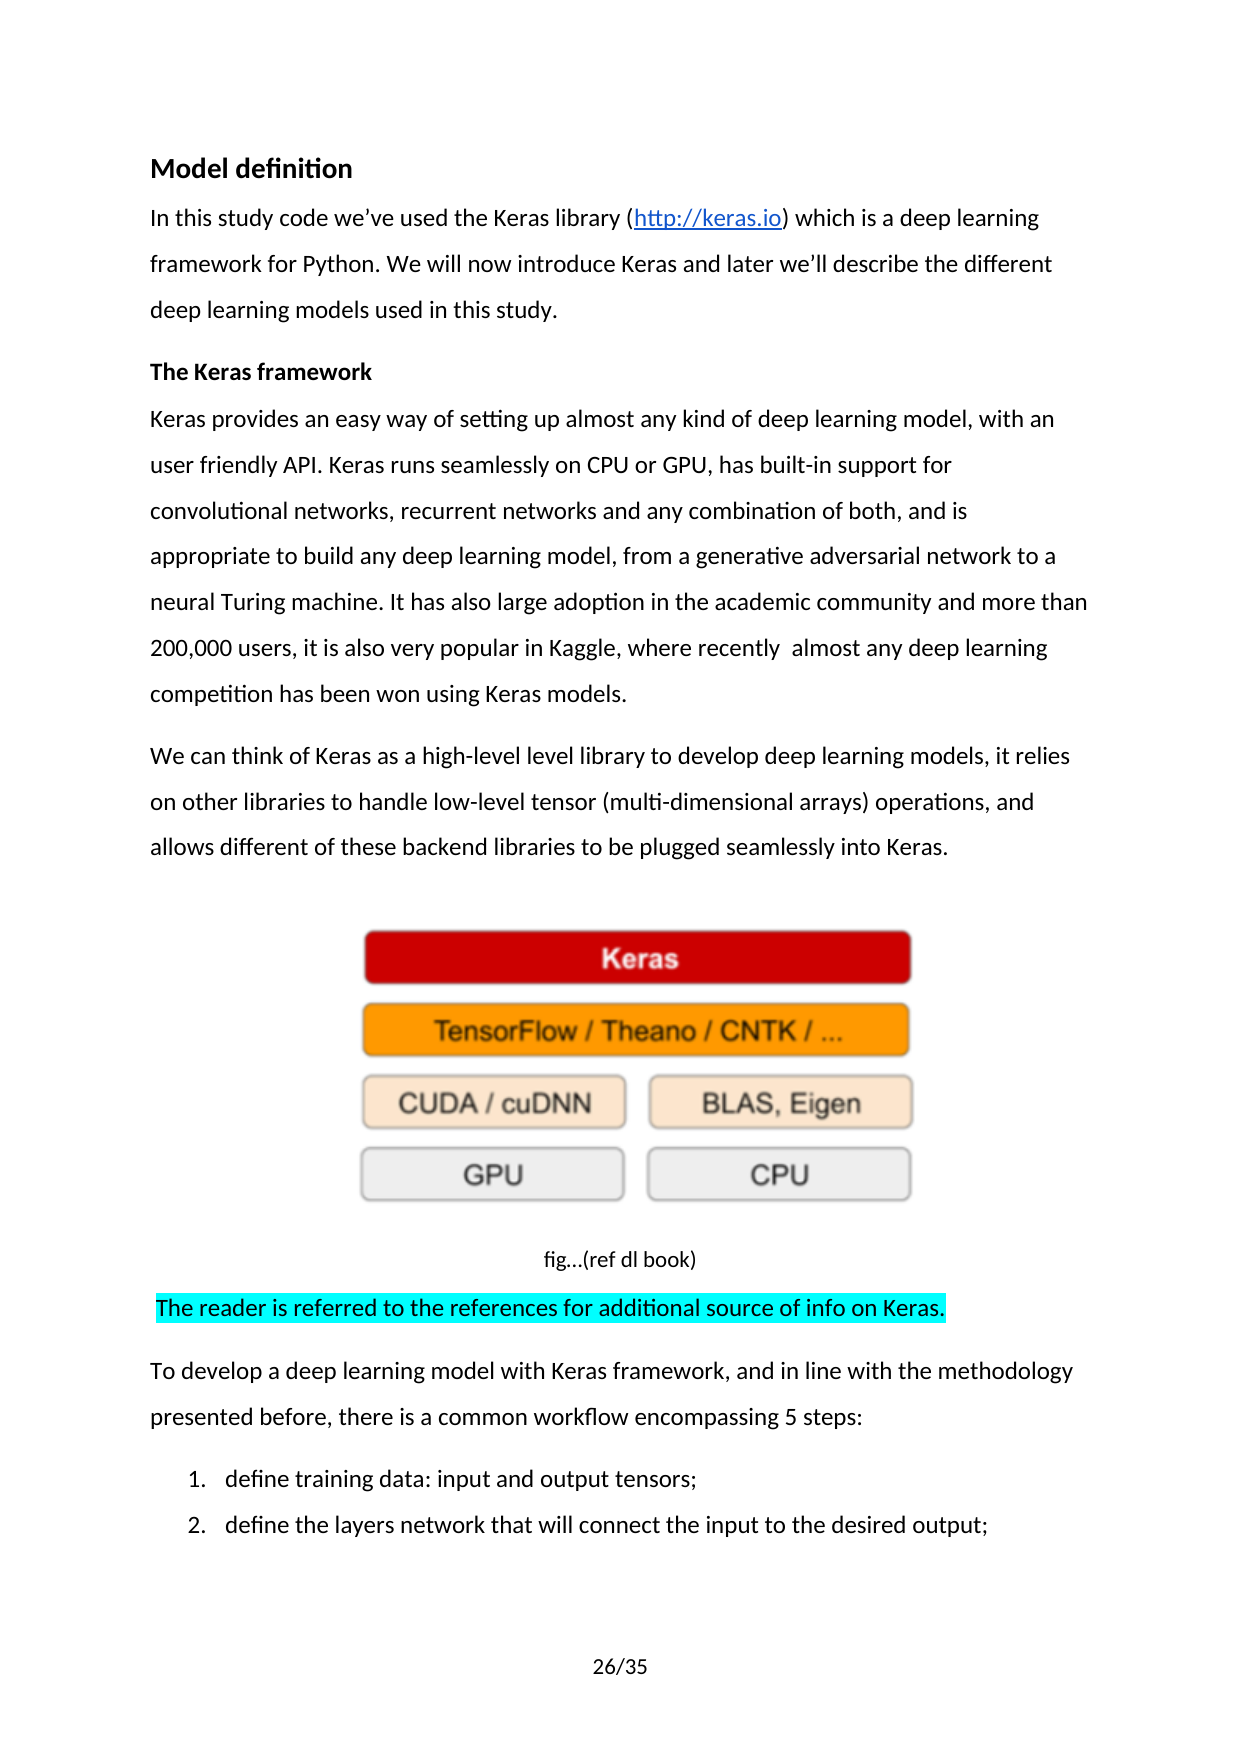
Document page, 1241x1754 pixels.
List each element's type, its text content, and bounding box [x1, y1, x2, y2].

subtitle Model definition [150, 150, 1090, 186]
text The reader is referred to the references for additional source of info on Keras. [150, 1292, 1090, 1323]
list define the layers network that will connect the input to the desired output; [187, 1509, 1090, 1539]
text To develop a deep learning model with Keras framework, and in line with the methodology presented before, there is a common workflow encompassing 5 steps: [150, 1355, 1090, 1431]
text fig…(ref dl book) [150, 1246, 1090, 1274]
picture [294, 893, 946, 1227]
list define training data: input and output tensors; [187, 1463, 1090, 1493]
text Keras provides an easy way of setting up almost any kind of deep learning model, with an user friendly API. Keras runs seamlessly on CPU or GPU, has built-in support for convolutional networks, recurrent networks and any combination of both, and is appropriate to build any deep learning model, from a generative adversarial network to a neural Turing machine. It has also large adoption in the academic community and more than 200,000 users, it is also very popular in Kaggle, where recently almost any deep learning competition has been won using Keras models. [150, 403, 1090, 708]
text In this study code we’ve used the Keras library (http://keras.io) which is a deep learning framework for Python. We will now introduce Keras and later we’ll describe the different deep learning models used in this study. [150, 202, 1090, 324]
text We can think of Keras as a high-level level library to develop deep learning models, it relies on other libraries to handle low-level tensor (multi-dimensional arrays) operations, and allows different of these backend libraries to be plugged seamlessly into Keras. [150, 740, 1090, 862]
subtitle The Keras framework [150, 356, 1090, 387]
